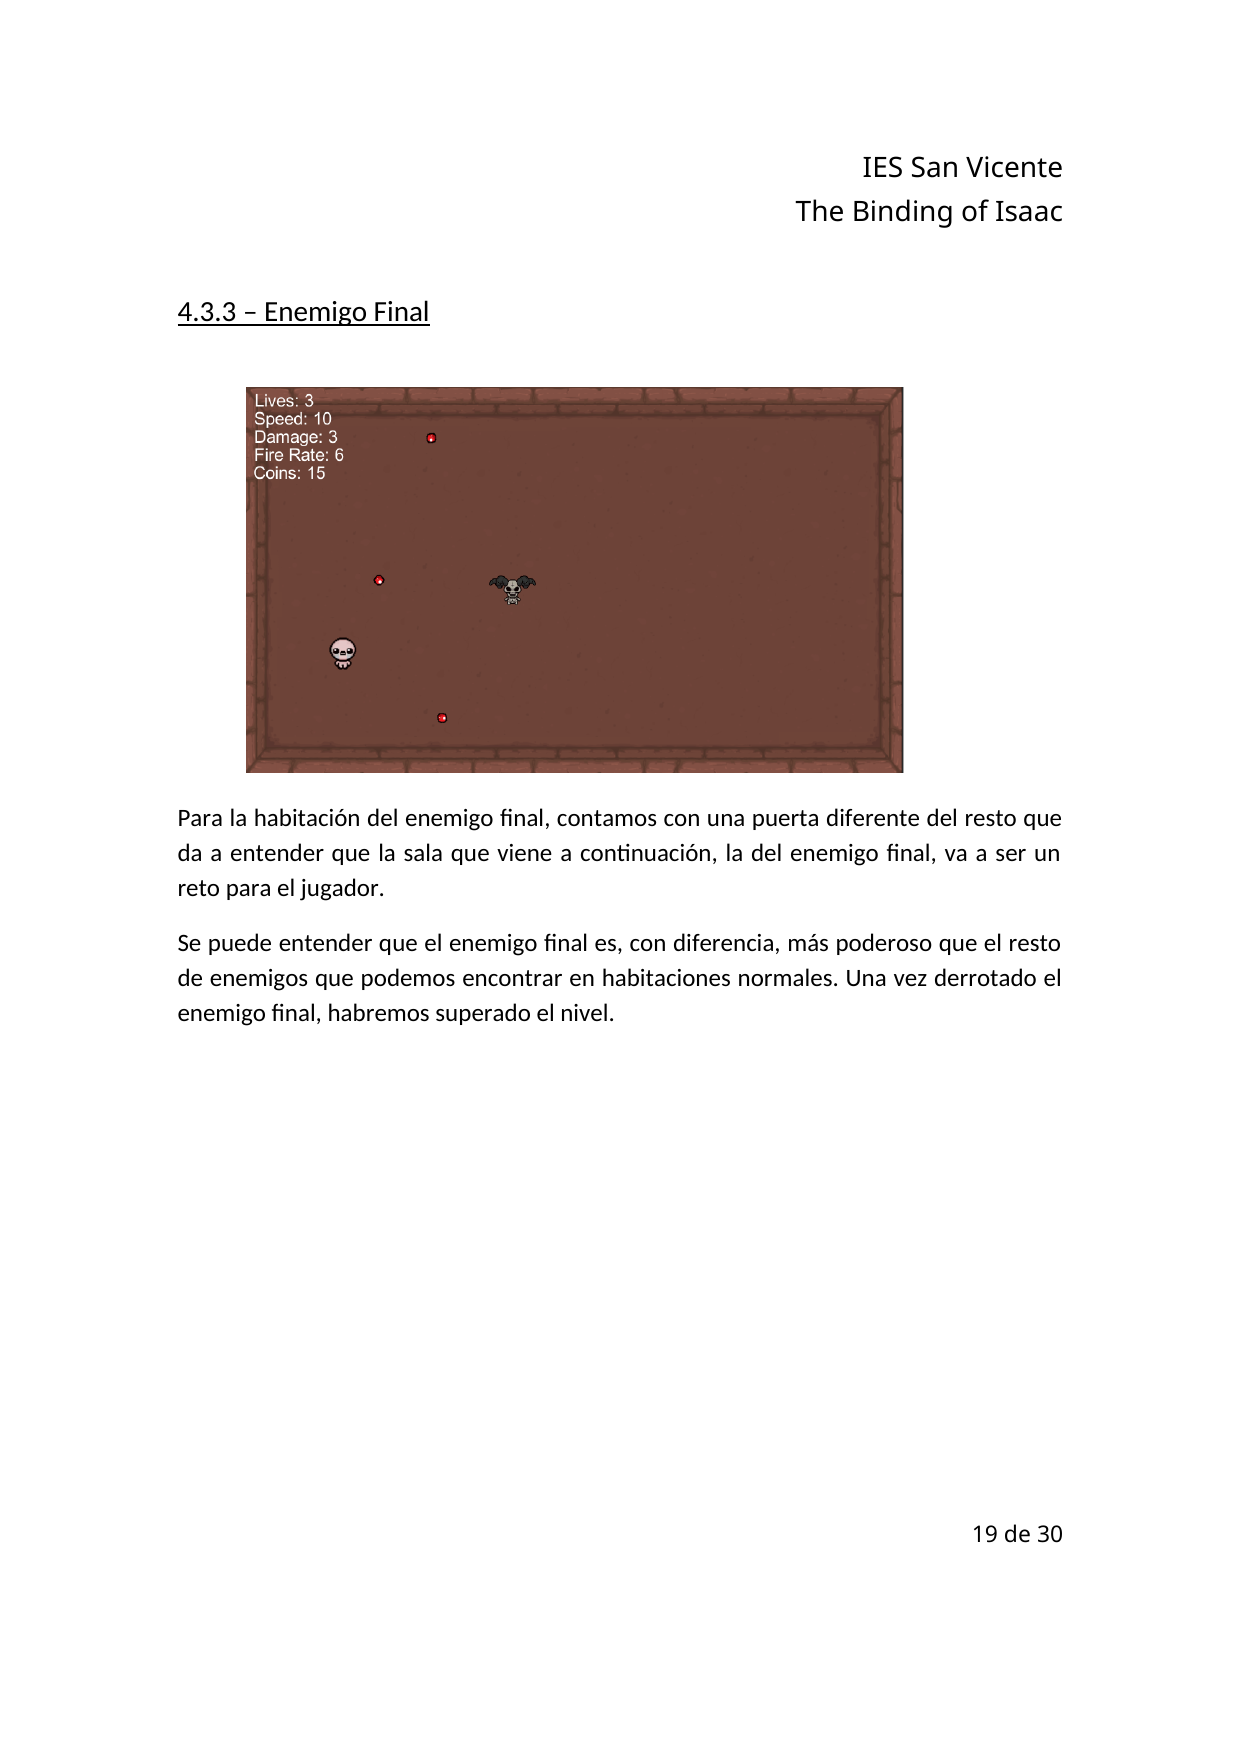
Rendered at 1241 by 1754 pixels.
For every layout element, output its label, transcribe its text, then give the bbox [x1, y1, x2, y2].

picture [246, 387, 904, 773]
text 4.3.3 – Enemigo Final [177, 293, 1063, 329]
text Se puede entender que el enemigo final es, con diferencia, más poderoso que el resto de enemigos que podemos encontrar en habitaciones normales. Una vez derrotado el enemigo final, habremos superado el nivel. [177, 927, 1063, 1028]
text Para la habitación del enemigo final, contamos con una puerta diferente del resto que da a entender que la sala que viene a continuación, la del enemigo final, va a ser un reto para el jugador. [177, 802, 1063, 902]
